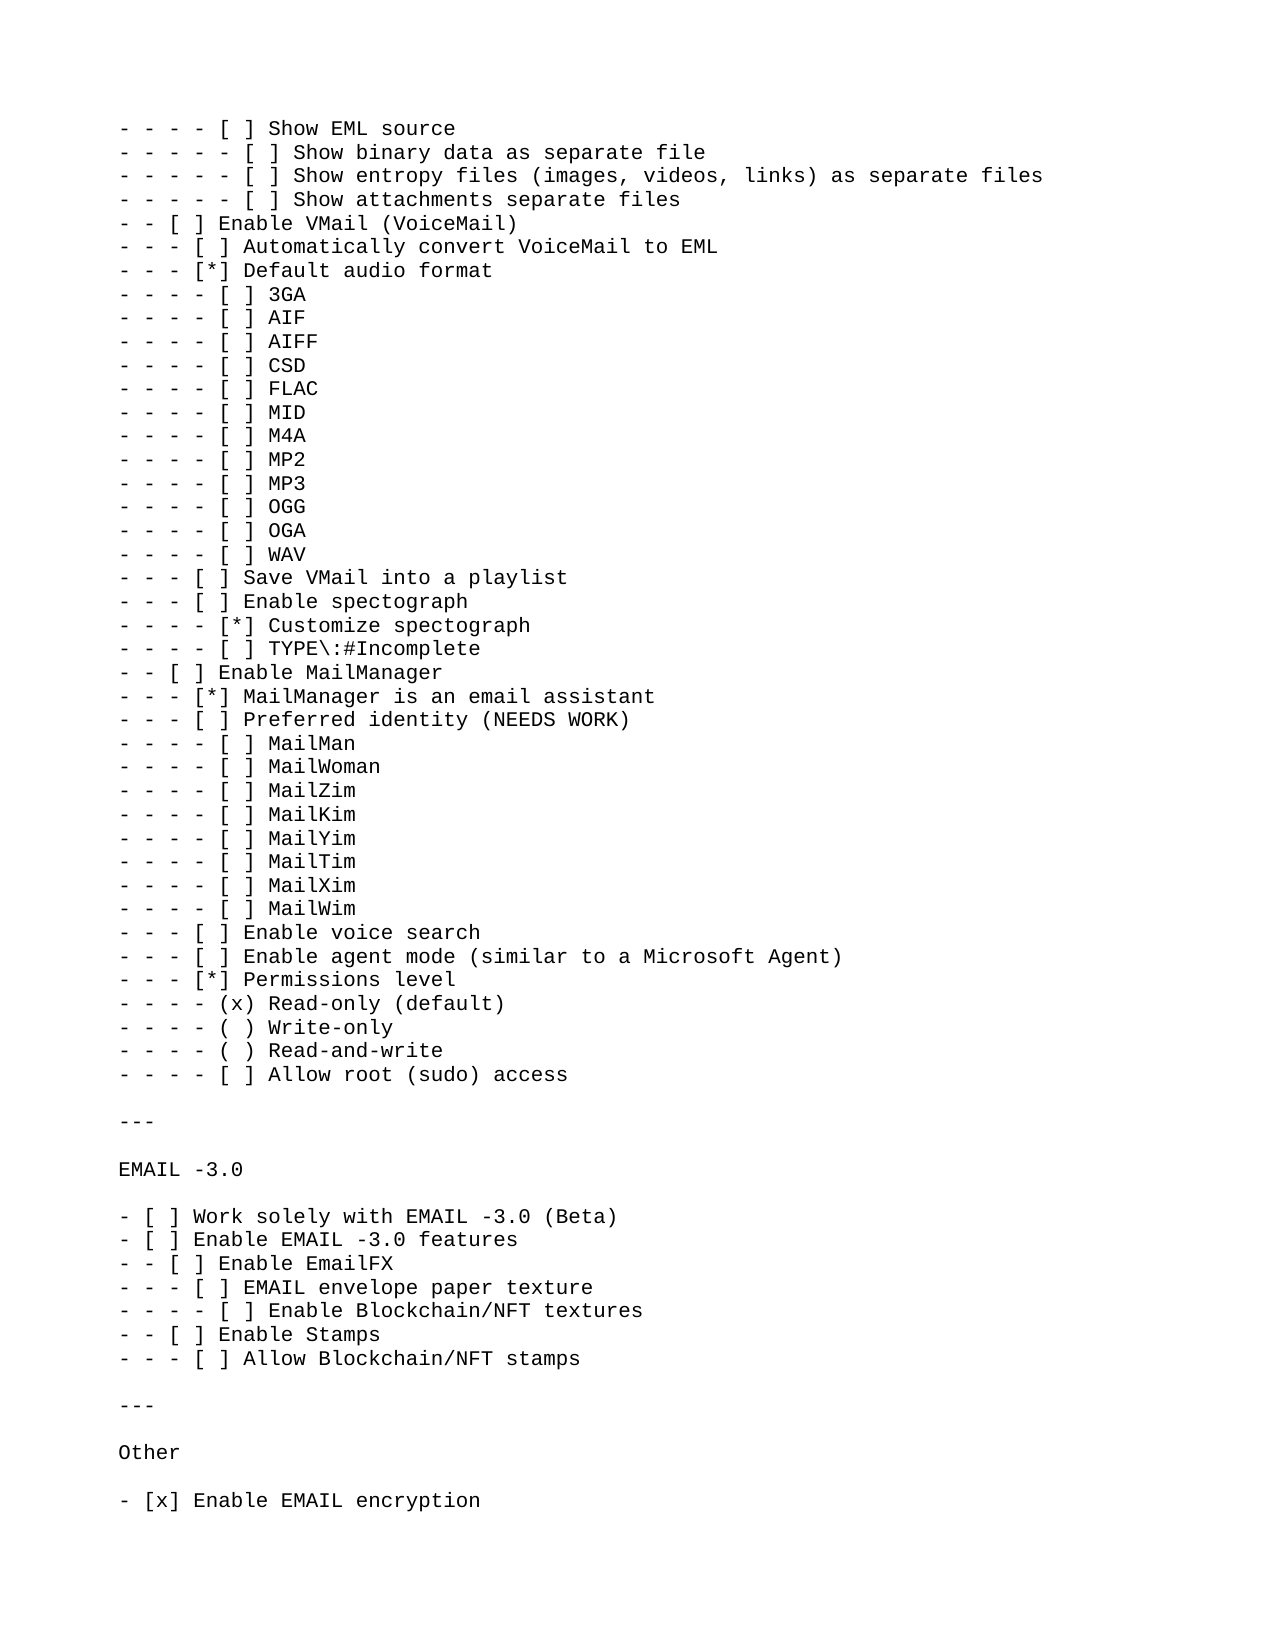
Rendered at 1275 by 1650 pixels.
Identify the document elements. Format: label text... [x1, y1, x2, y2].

text - - - - ( ) Write-only [118, 1017, 1157, 1040]
text - - - - - [ ] Show entropy files (images, videos, links) as separate files [118, 165, 1157, 189]
text Other [118, 1442, 1157, 1466]
text - - - - [ ] MailXim [118, 875, 1157, 898]
text - [ ] Enable EMAIL -3.0 features [118, 1229, 1157, 1253]
text - - - [ ] Automatically convert VoiceMail to EML [118, 236, 1157, 260]
text - - [ ] Enable VMail (VoiceMail) [118, 213, 1157, 236]
text - - - - [ ] MP2 [118, 449, 1157, 473]
text --- [118, 1395, 1157, 1419]
text - - - - [ ] MailYim [118, 827, 1157, 851]
text - - - - [ ] TYPE\:#Incomplete [118, 638, 1157, 662]
text - - [ ] Enable Stamps [118, 1324, 1157, 1348]
text - - - - [ ] AIFF [118, 331, 1157, 354]
text - - - - [ ] MailTim [118, 851, 1157, 875]
text - - - - ( ) Read-and-write [118, 1040, 1157, 1064]
text - - - - [ ] MP3 [118, 473, 1157, 496]
text - - - - [*] Customize spectograph [118, 615, 1157, 638]
text - - - - [ ] CSD [118, 354, 1157, 378]
text --- [118, 1111, 1157, 1135]
text - - - [ ] Enable voice search [118, 922, 1157, 946]
text - - - - [ ] MailWim [118, 898, 1157, 922]
text - - - [ ] Save VMail into a playlist [118, 567, 1157, 591]
text - - - - [ ] Show EML source [118, 118, 1157, 142]
text - - - - [ ] WAV [118, 544, 1157, 567]
text - - - - [ ] M4A [118, 426, 1157, 449]
text - - - - [ ] MID [118, 402, 1157, 426]
text - - - - [ ] MailMan [118, 733, 1157, 757]
text EMAIL -3.0 [118, 1158, 1157, 1182]
text - - - - [ ] 3GA [118, 284, 1157, 307]
text - - - [*] MailManager is an email assistant [118, 686, 1157, 709]
text - - - - [ ] OGG [118, 496, 1157, 520]
text - - - - [ ] MailZim [118, 780, 1157, 804]
text - - [ ] Enable MailManager [118, 662, 1157, 686]
text - - - - [ ] OGA [118, 520, 1157, 544]
text - - - [*] Permissions level [118, 969, 1157, 993]
text - [x] Enable EMAIL encryption [118, 1489, 1157, 1513]
text - - - - [ ] MailWoman [118, 757, 1157, 780]
text - - - [ ] Preferred identity (NEEDS WORK) [118, 709, 1157, 733]
text - - [ ] Enable EmailFX [118, 1253, 1157, 1277]
text - - - [ ] Enable agent mode (similar to a Microsoft Agent) [118, 946, 1157, 969]
text - - - [ ] EMAIL envelope paper texture [118, 1277, 1157, 1300]
text - - - - [ ] Allow root (sudo) access [118, 1064, 1157, 1088]
text - - - - [ ] Enable Blockchain/NFT textures [118, 1300, 1157, 1324]
text - - - - - [ ] Show attachments separate files [118, 189, 1157, 213]
text - [ ] Work solely with EMAIL -3.0 (Beta) [118, 1206, 1157, 1229]
text - - - - - [ ] Show binary data as separate file [118, 142, 1157, 165]
text - - - - [ ] FLAC [118, 378, 1157, 402]
text - - - [ ] Enable spectograph [118, 591, 1157, 615]
text - - - - [ ] AIF [118, 307, 1157, 331]
text - - - [ ] Allow Blockchain/NFT stamps [118, 1348, 1157, 1371]
text - - - [*] Default audio format [118, 260, 1157, 284]
text - - - - (x) Read-only (default) [118, 993, 1157, 1017]
text - - - - [ ] MailKim [118, 804, 1157, 827]
